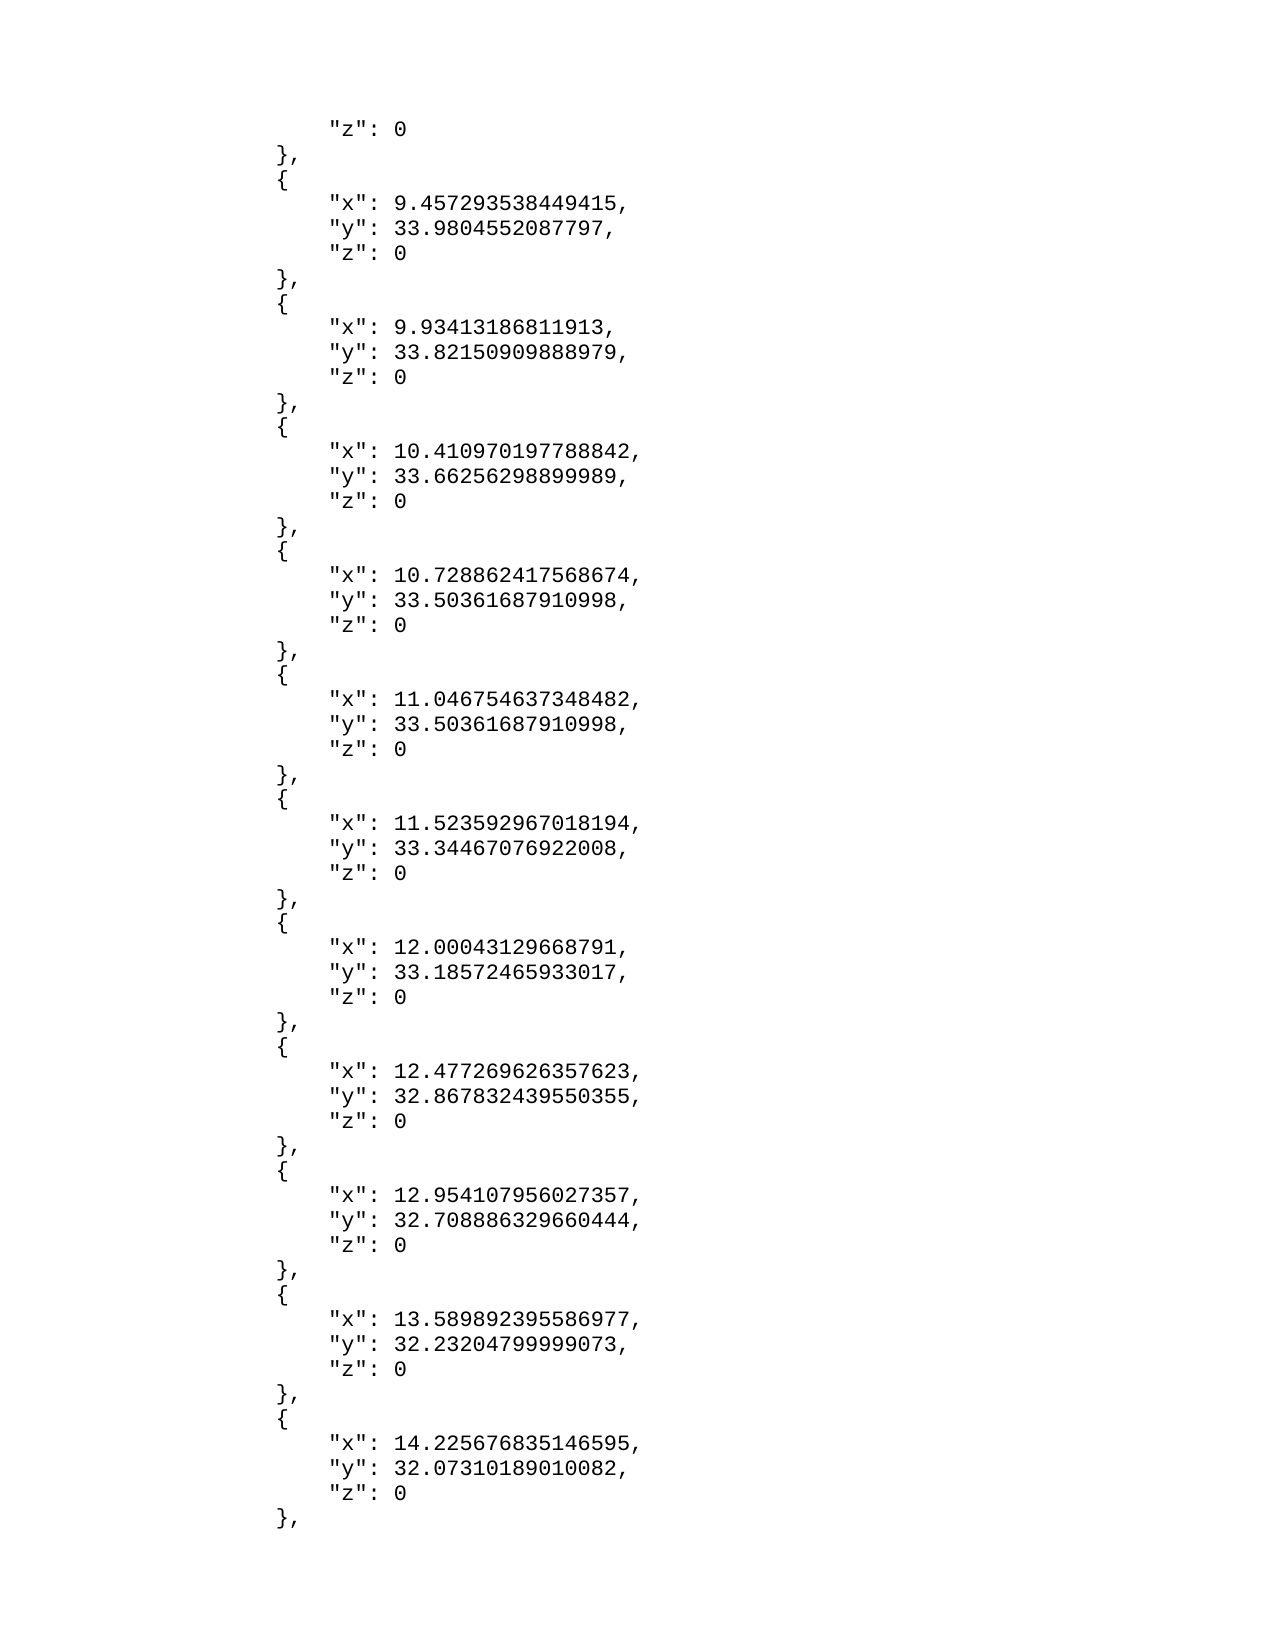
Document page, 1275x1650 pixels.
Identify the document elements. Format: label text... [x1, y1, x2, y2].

text }, [118, 267, 1157, 292]
text }, [118, 1011, 1157, 1035]
text { [118, 911, 1157, 936]
text "z": 0 [118, 862, 1157, 887]
text "z": 0 [118, 1358, 1157, 1382]
text "z": 0 [118, 366, 1157, 391]
text }, [118, 515, 1157, 539]
text }, [118, 1506, 1157, 1531]
text { [118, 1283, 1157, 1308]
text }, [118, 887, 1157, 911]
text "z": 0 [118, 1234, 1157, 1258]
text "x": 13.589892395586977, [118, 1308, 1157, 1333]
text { [118, 1035, 1157, 1060]
text "y": 33.50361687910998, [118, 589, 1157, 614]
text "y": 33.34467076922008, [118, 837, 1157, 862]
text }, [118, 143, 1157, 168]
text }, [118, 391, 1157, 416]
text "z": 0 [118, 490, 1157, 515]
text { [118, 1159, 1157, 1184]
text "x": 10.410970197788842, [118, 440, 1157, 465]
text "y": 33.18572465933017, [118, 961, 1157, 986]
text }, [118, 1382, 1157, 1407]
text "x": 11.523592967018194, [118, 812, 1157, 837]
text "x": 9.457293538449415, [118, 192, 1157, 217]
text "z": 0 [118, 738, 1157, 763]
text "z": 0 [118, 614, 1157, 639]
text }, [118, 639, 1157, 663]
text "x": 12.477269626357623, [118, 1060, 1157, 1085]
text { [118, 787, 1157, 812]
text { [118, 416, 1157, 440]
text { [118, 539, 1157, 564]
text "y": 33.9804552087797, [118, 217, 1157, 242]
text }, [118, 1134, 1157, 1159]
text "z": 0 [118, 986, 1157, 1011]
text "x": 12.954107956027357, [118, 1184, 1157, 1209]
text { [118, 168, 1157, 192]
text "z": 0 [118, 242, 1157, 267]
text "x": 11.046754637348482, [118, 688, 1157, 713]
text "y": 32.867832439550355, [118, 1085, 1157, 1110]
text }, [118, 763, 1157, 787]
text "x": 9.93413186811913, [118, 316, 1157, 341]
text "z": 0 [118, 1482, 1157, 1506]
text "y": 33.66256298899989, [118, 465, 1157, 490]
text { [118, 663, 1157, 688]
text { [118, 1407, 1157, 1432]
text "x": 14.225676835146595, [118, 1432, 1157, 1457]
text { [118, 292, 1157, 316]
text "y": 32.708886329660444, [118, 1209, 1157, 1234]
text "y": 32.07310189010082, [118, 1457, 1157, 1482]
text "y": 32.23204799999073, [118, 1333, 1157, 1358]
text "z": 0 [118, 1110, 1157, 1134]
text "x": 10.728862417568674, [118, 564, 1157, 589]
text "y": 33.50361687910998, [118, 713, 1157, 738]
text "z": 0 [118, 118, 1157, 143]
text }, [118, 1258, 1157, 1283]
text "y": 33.82150909888979, [118, 341, 1157, 366]
text "x": 12.00043129668791, [118, 936, 1157, 961]
